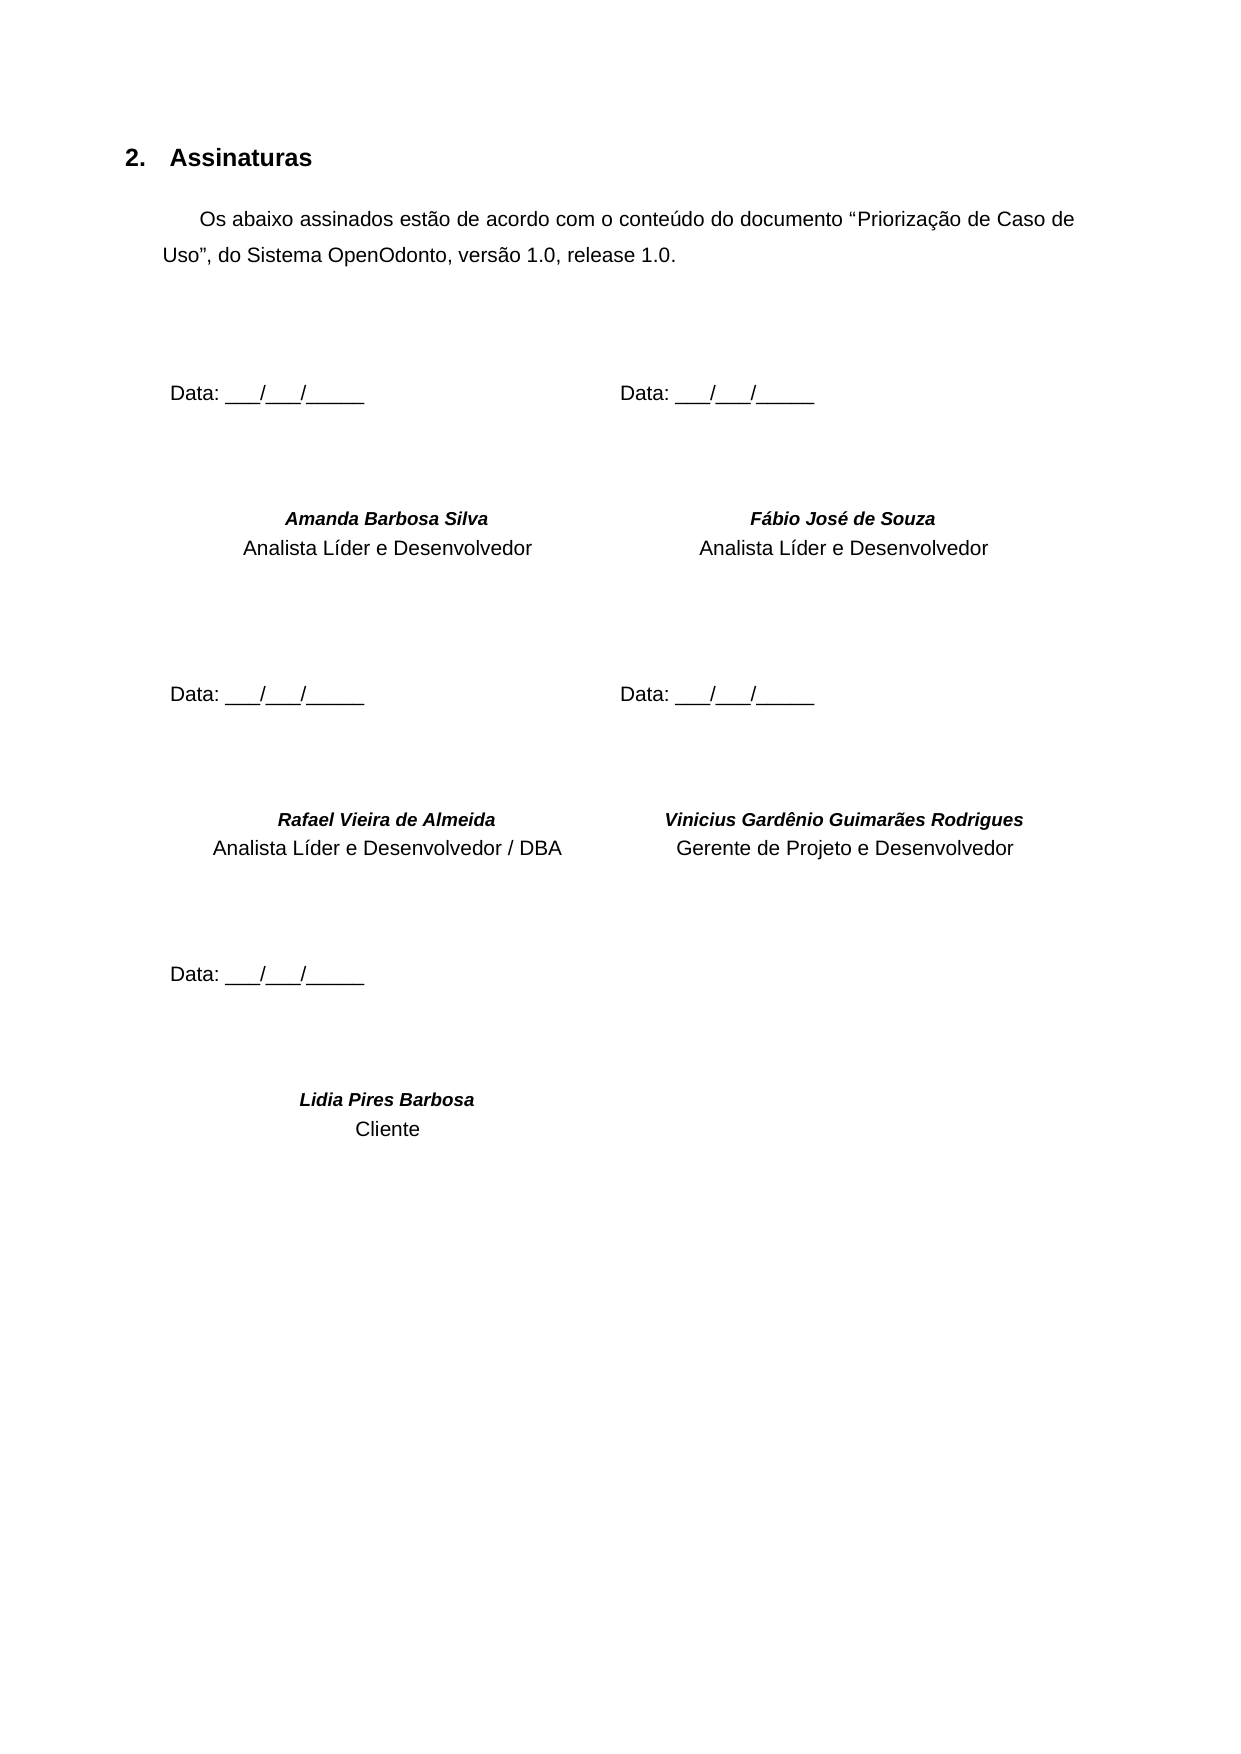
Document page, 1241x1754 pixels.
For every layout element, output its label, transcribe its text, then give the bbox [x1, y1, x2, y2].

table_cell Lidia Pires Barbosa Cliente [163, 1083, 613, 1154]
table_cell Vinicius Gardênio Guimarães Rodrigues Gerente de Projeto e Desenvolvedor [613, 802, 1077, 873]
table_header Data: ___/___/_____ [163, 926, 613, 1083]
table_cell Fábio José de Souza Analista Líder e Desenvolvedor [613, 501, 1075, 572]
table_header Data: ___/___/_____ [613, 344, 1075, 501]
table_cell Rafael Vieira de Almeida Analista Líder e Desenvolvedor / DBA [163, 802, 612, 873]
table_cell Amanda Barbosa Silva Analista Líder e Desenvolvedor [163, 501, 612, 572]
table_header Data: ___/___/_____ [613, 645, 1077, 802]
title Os abaixo assinados estão de acordo com o conteúdo do documento “Priorização de Caso de Uso”, do Sistema OpenOdonto, versão 1.0, release 1.0. [162, 207, 1075, 267]
subtitle Assinaturas [125, 143, 1075, 172]
table_header Data: ___/___/_____ [163, 645, 612, 802]
table_header Data: ___/___/_____ [163, 344, 612, 501]
